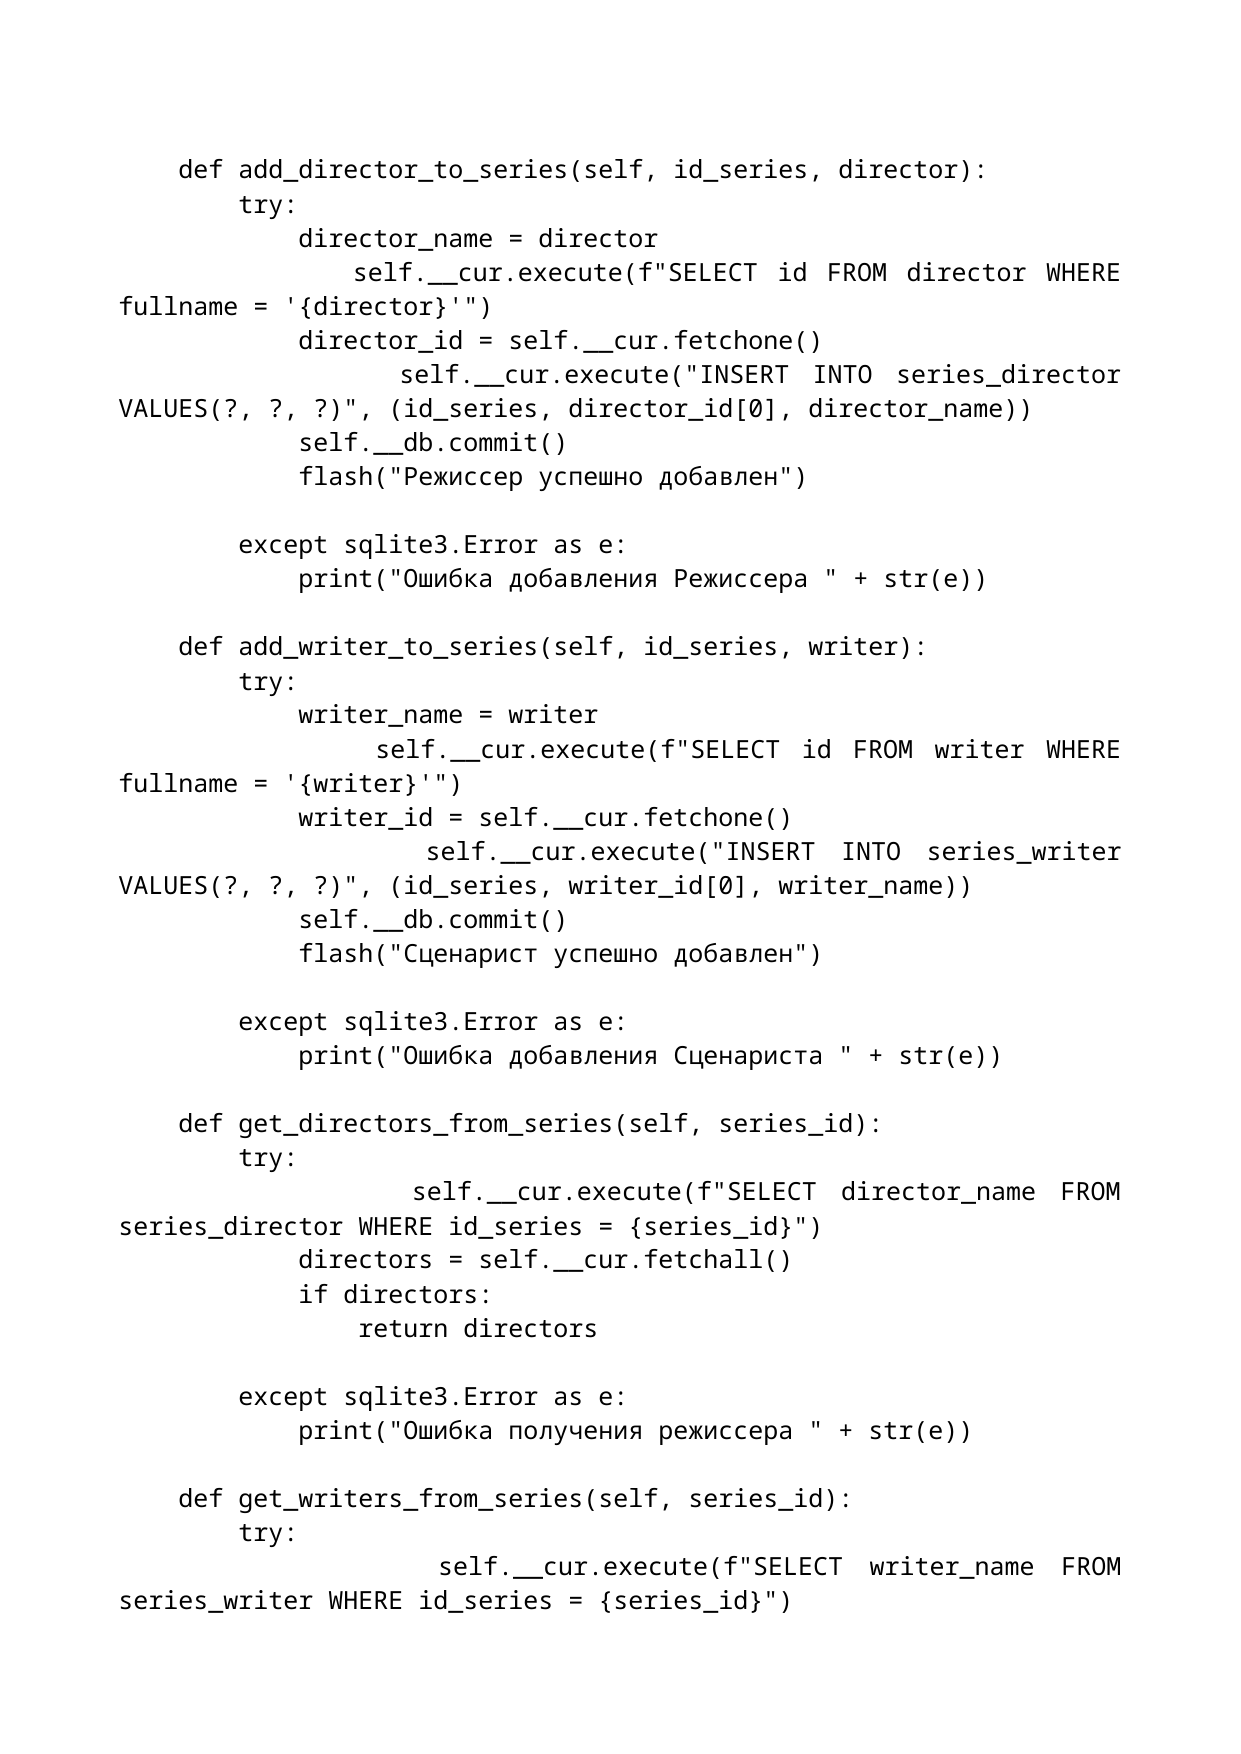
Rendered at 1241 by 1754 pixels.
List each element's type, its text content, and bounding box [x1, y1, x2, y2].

text print("Ошибка добавления Сценариста " + str(e)) [118, 1038, 1122, 1072]
text self.__cur.execute("INSERT INTO series_director VALUES(?, ?, ?)", (id_series, director_id[0], director_name)) [118, 357, 1122, 425]
text def get_writers_from_series(self, series_id): [118, 1481, 1122, 1515]
text except sqlite3.Error as e: [118, 527, 1122, 561]
text writer_id = self.__cur.fetchone() [118, 799, 1122, 833]
text flash("Сценарист успешно добавлен") [118, 936, 1122, 970]
text self.__db.commit() [118, 425, 1122, 459]
text self.__cur.execute(f"SELECT id FROM writer WHERE fullname = '{writer}'") [118, 731, 1122, 799]
text try: [118, 186, 1122, 220]
text print("Ошибка получения режиссера " + str(e)) [118, 1412, 1122, 1447]
text def get_directors_from_series(self, series_id): [118, 1106, 1122, 1140]
text except sqlite3.Error as e: [118, 1004, 1122, 1038]
text if directors: [118, 1276, 1122, 1310]
text try: [118, 1515, 1122, 1549]
text self.__cur.execute("INSERT INTO series_writer VALUES(?, ?, ?)", (id_series, writer_id[0], writer_name)) [118, 833, 1122, 902]
text flash("Режиссер успешно добавлен") [118, 459, 1122, 493]
text self.__cur.execute(f"SELECT writer_name FROM series_writer WHERE id_series = {series_id}") [118, 1549, 1122, 1617]
text self.__db.commit() [118, 902, 1122, 936]
text director_name = director [118, 220, 1122, 254]
text directors = self.__cur.fetchall() [118, 1242, 1122, 1276]
text self.__cur.execute(f"SELECT id FROM director WHERE fullname = '{director}'") [118, 254, 1122, 322]
text def add_director_to_series(self, id_series, director): [118, 152, 1122, 186]
text self.__cur.execute(f"SELECT director_name FROM series_director WHERE id_series = {series_id}") [118, 1174, 1122, 1242]
text return directors [118, 1310, 1122, 1344]
text try: [118, 663, 1122, 697]
text except sqlite3.Error as e: [118, 1378, 1122, 1412]
text try: [118, 1140, 1122, 1174]
text print("Ошибка добавления Режиссера " + str(e)) [118, 561, 1122, 595]
text def add_writer_to_series(self, id_series, writer): [118, 629, 1122, 663]
text director_id = self.__cur.fetchone() [118, 322, 1122, 357]
text writer_name = writer [118, 697, 1122, 731]
